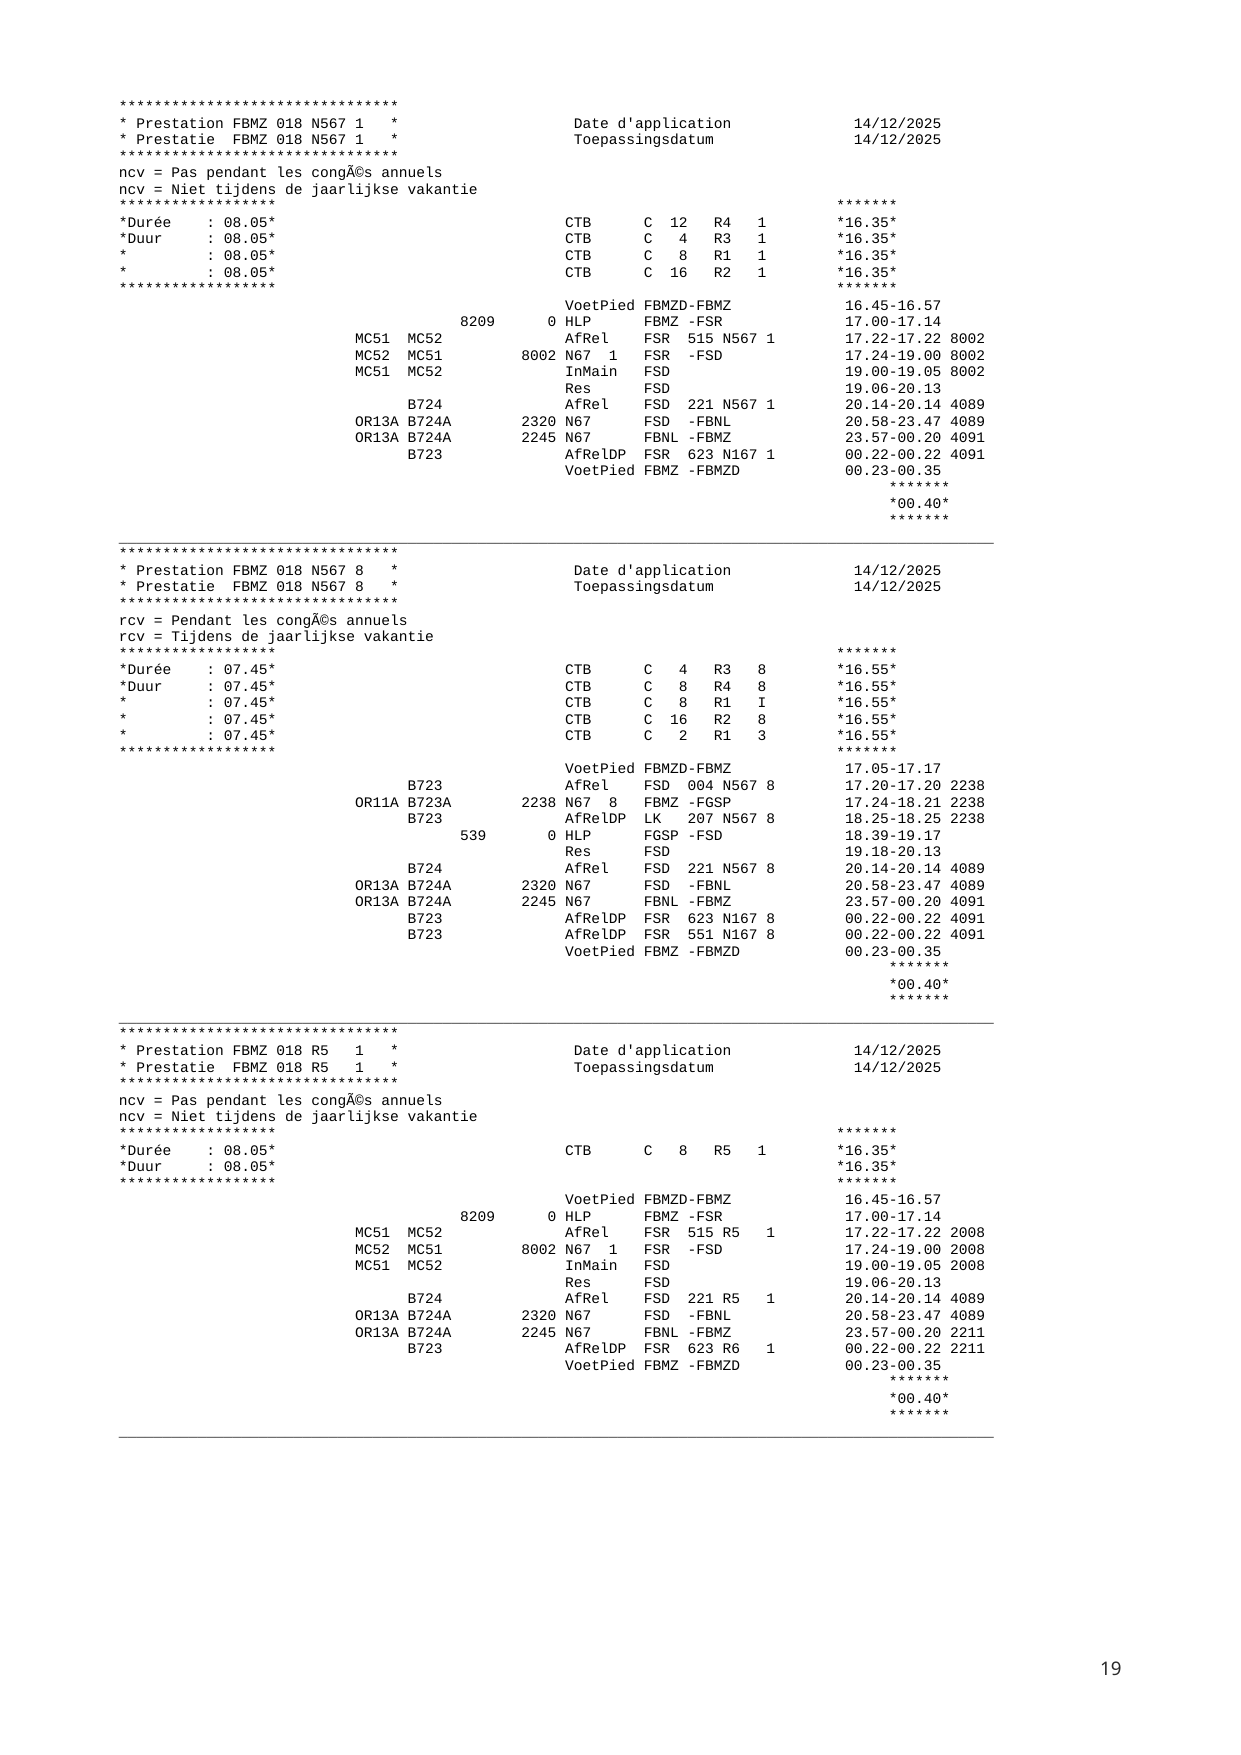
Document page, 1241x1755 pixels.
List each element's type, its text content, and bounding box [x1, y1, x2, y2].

text ******************************** * Prestation FBMZ 018 N567 1 * Date d'application 14/12/2025 * Prestatie FBMZ 018 N567 1 * Toepassingsdatum 14/12/2025 ******************************** ncv = Pas pendant les congÃ©s annuels ncv = Niet tijdens de jaarlijkse vakantie ****************** ******* *Durée : 08.05* CTB C 12 R4 1 *16.35* *Duur : 08.05* CTB C 4 R3 1 *16.35* * : 08.05* CTB C 8 R1 1 *16.35* * : 08.05* CTB C 16 R2 1 *16.35* ****************** ******* VoetPied FBMZD-FBMZ 16.45-16.57 8209 0 HLP FBMZ -FSR 17.00-17.14 MC51 MC52 AfRel FSR 515 N567 1 17.22-17.22 8002 MC52 MC51 8002 N67 1 FSR -FSD 17.24-19.00 8002 MC51 MC52 InMain FSD 19.00-19.05 8002 Res FSD 19.06-20.13 B724 AfRel FSD 221 N567 1 20.14-20.14 4089 OR13A B724A 2320 N67 FSD -FBNL 20.58-23.47 4089 OR13A B724A 2245 N67 FBNL -FBMZ 23.57-00.20 4091 B723 AfRelDP FSR 623 N167 1 00.22-00.22 4091 VoetPied FBMZ -FBMZD 00.23-00.35 ******* *00.40* ******* ____________________________________________________________________________________________________ [119, 99, 1122, 546]
text ******************************** * Prestation FBMZ 018 R5 1 * Date d'application 14/12/2025 * Prestatie FBMZ 018 R5 1 * Toepassingsdatum 14/12/2025 ******************************** ncv = Pas pendant les congÃ©s annuels ncv = Niet tijdens de jaarlijkse vakantie ****************** ******* *Durée : 08.05* CTB C 8 R5 1 *16.35* *Duur : 08.05* *16.35* ****************** ******* VoetPied FBMZD-FBMZ 16.45-16.57 8209 0 HLP FBMZ -FSR 17.00-17.14 MC51 MC52 AfRel FSR 515 R5 1 17.22-17.22 2008 MC52 MC51 8002 N67 1 FSR -FSD 17.24-19.00 2008 MC51 MC52 InMain FSD 19.00-19.05 2008 Res FSD 19.06-20.13 B724 AfRel FSD 221 R5 1 20.14-20.14 4089 OR13A B724A 2320 N67 FSD -FBNL 20.58-23.47 4089 OR13A B724A 2245 N67 FBNL -FBMZ 23.57-00.20 2211 B723 AfRelDP FSR 623 R6 1 00.22-00.22 2211 VoetPied FBMZ -FBMZD 00.23-00.35 ******* *00.40* ******* ____________________________________________________________________________________________________ [119, 1027, 1122, 1441]
text ******************************** * Prestation FBMZ 018 N567 8 * Date d'application 14/12/2025 * Prestatie FBMZ 018 N567 8 * Toepassingsdatum 14/12/2025 ******************************** rcv = Pendant les congÃ©s annuels rcv = Tijdens de jaarlijkse vakantie ****************** ******* *Durée : 07.45* CTB C 4 R3 8 *16.55* *Duur : 07.45* CTB C 8 R4 8 *16.55* * : 07.45* CTB C 8 R1 I *16.55* * : 07.45* CTB C 16 R2 8 *16.55* * : 07.45* CTB C 2 R1 3 *16.55* ****************** ******* VoetPied FBMZD-FBMZ 17.05-17.17 B723 AfRel FSD 004 N567 8 17.20-17.20 2238 OR11A B723A 2238 N67 8 FBMZ -FGSP 17.24-18.21 2238 B723 AfRelDP LK 207 N567 8 18.25-18.25 2238 539 0 HLP FGSP -FSD 18.39-19.17 Res FSD 19.18-20.13 B724 AfRel FSD 221 N567 8 20.14-20.14 4089 OR13A B724A 2320 N67 FSD -FBNL 20.58-23.47 4089 OR13A B724A 2245 N67 FBNL -FBMZ 23.57-00.20 4091 B723 AfRelDP FSR 623 N167 8 00.22-00.22 4091 B723 AfRelDP FSR 551 N167 8 00.22-00.22 4091 VoetPied FBMZ -FBMZD 00.23-00.35 ******* *00.40* ******* ____________________________________________________________________________________________________ [119, 546, 1122, 1027]
